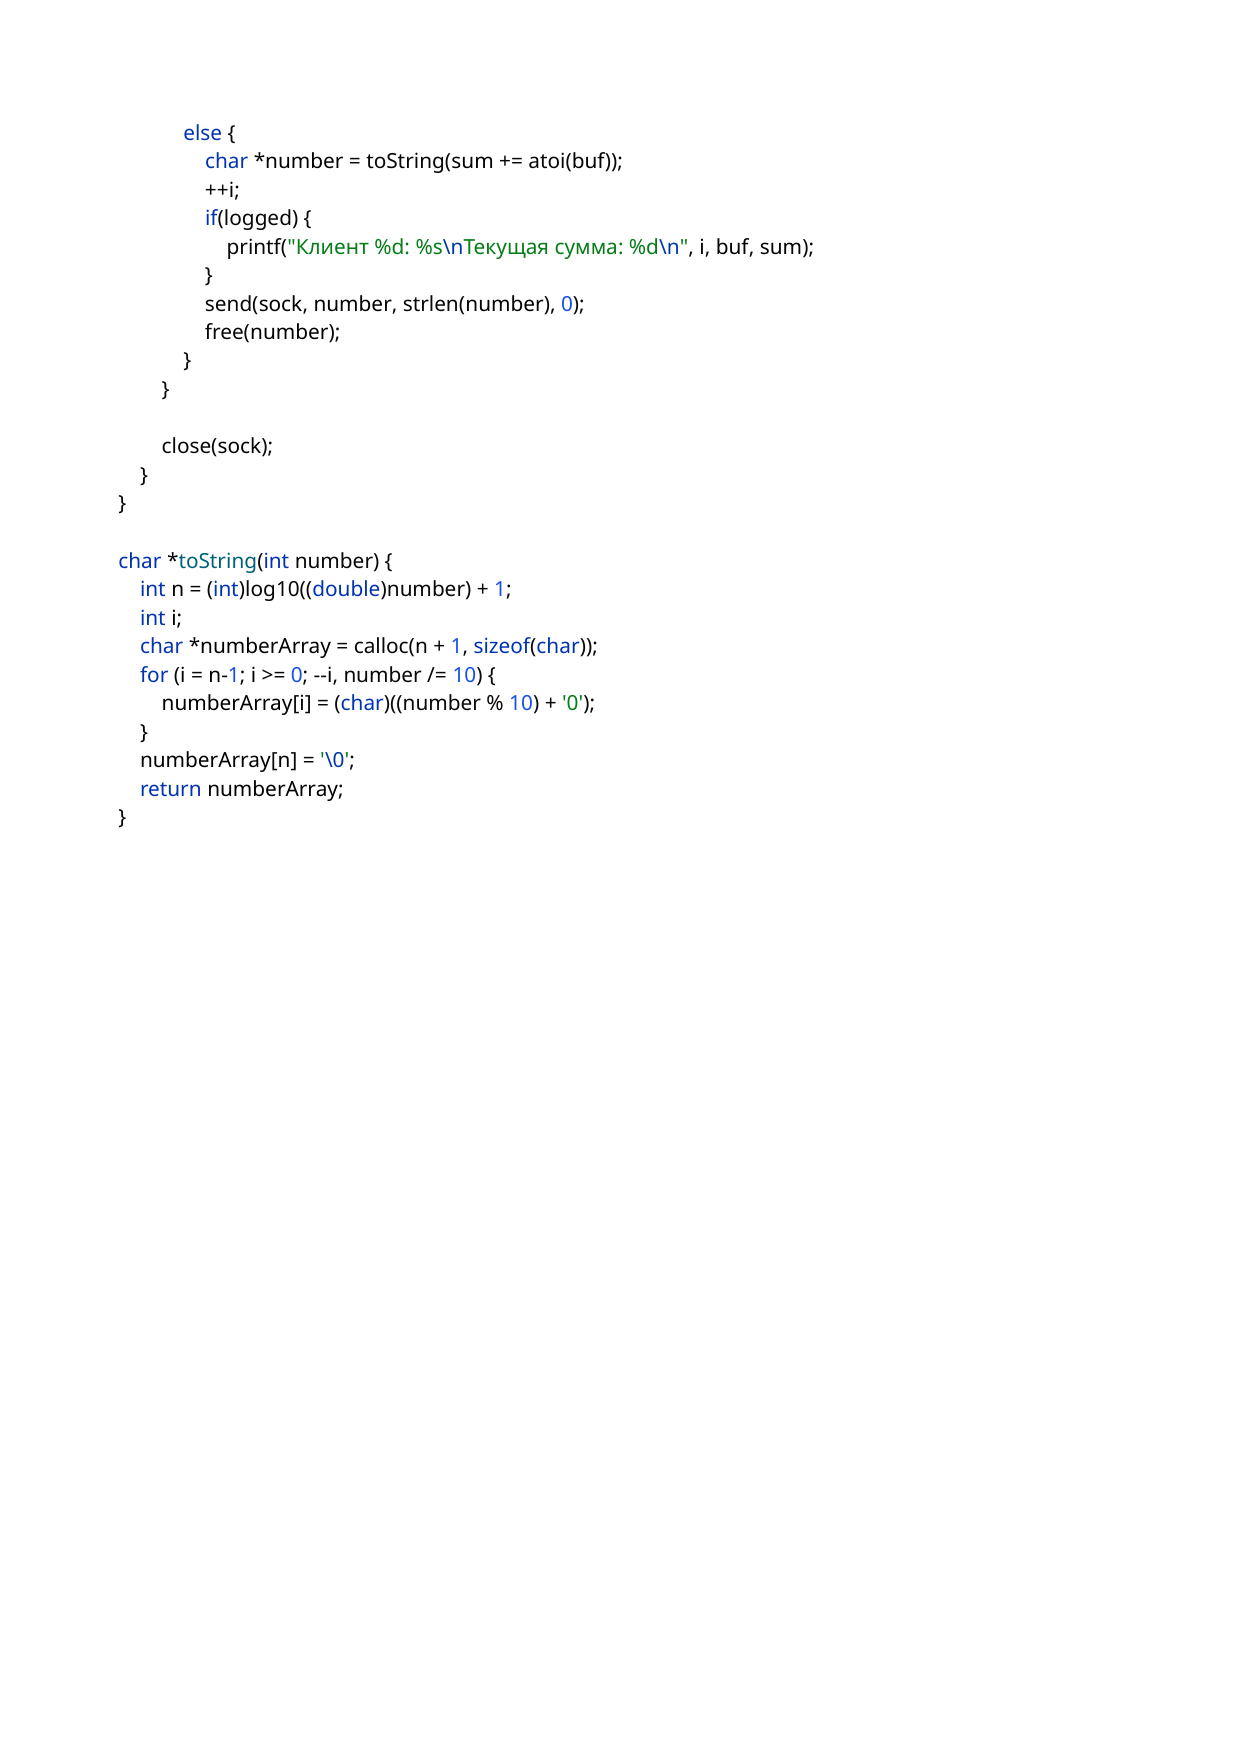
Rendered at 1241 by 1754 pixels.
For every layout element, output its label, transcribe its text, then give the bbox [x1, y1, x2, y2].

text else { char *number = toString(sum += atoi(buf)); ++i; if(logged) { printf("Клиент %d: %s\nТекущая сумма: %d\n", i, buf, sum); } send(sock, number, strlen(number), 0); free(number); } } close(sock); } } char *toString(int number) { int n = (int)log10((double)number) + 1; int i; char *numberArray = calloc(n + 1, sizeof(char)); for (i = n-1; i >= 0; --i, number /= 10) { numberArray[i] = (char)((number % 10) + '0'); } numberArray[n] = '\0'; return numberArray; } [118, 118, 1122, 860]
